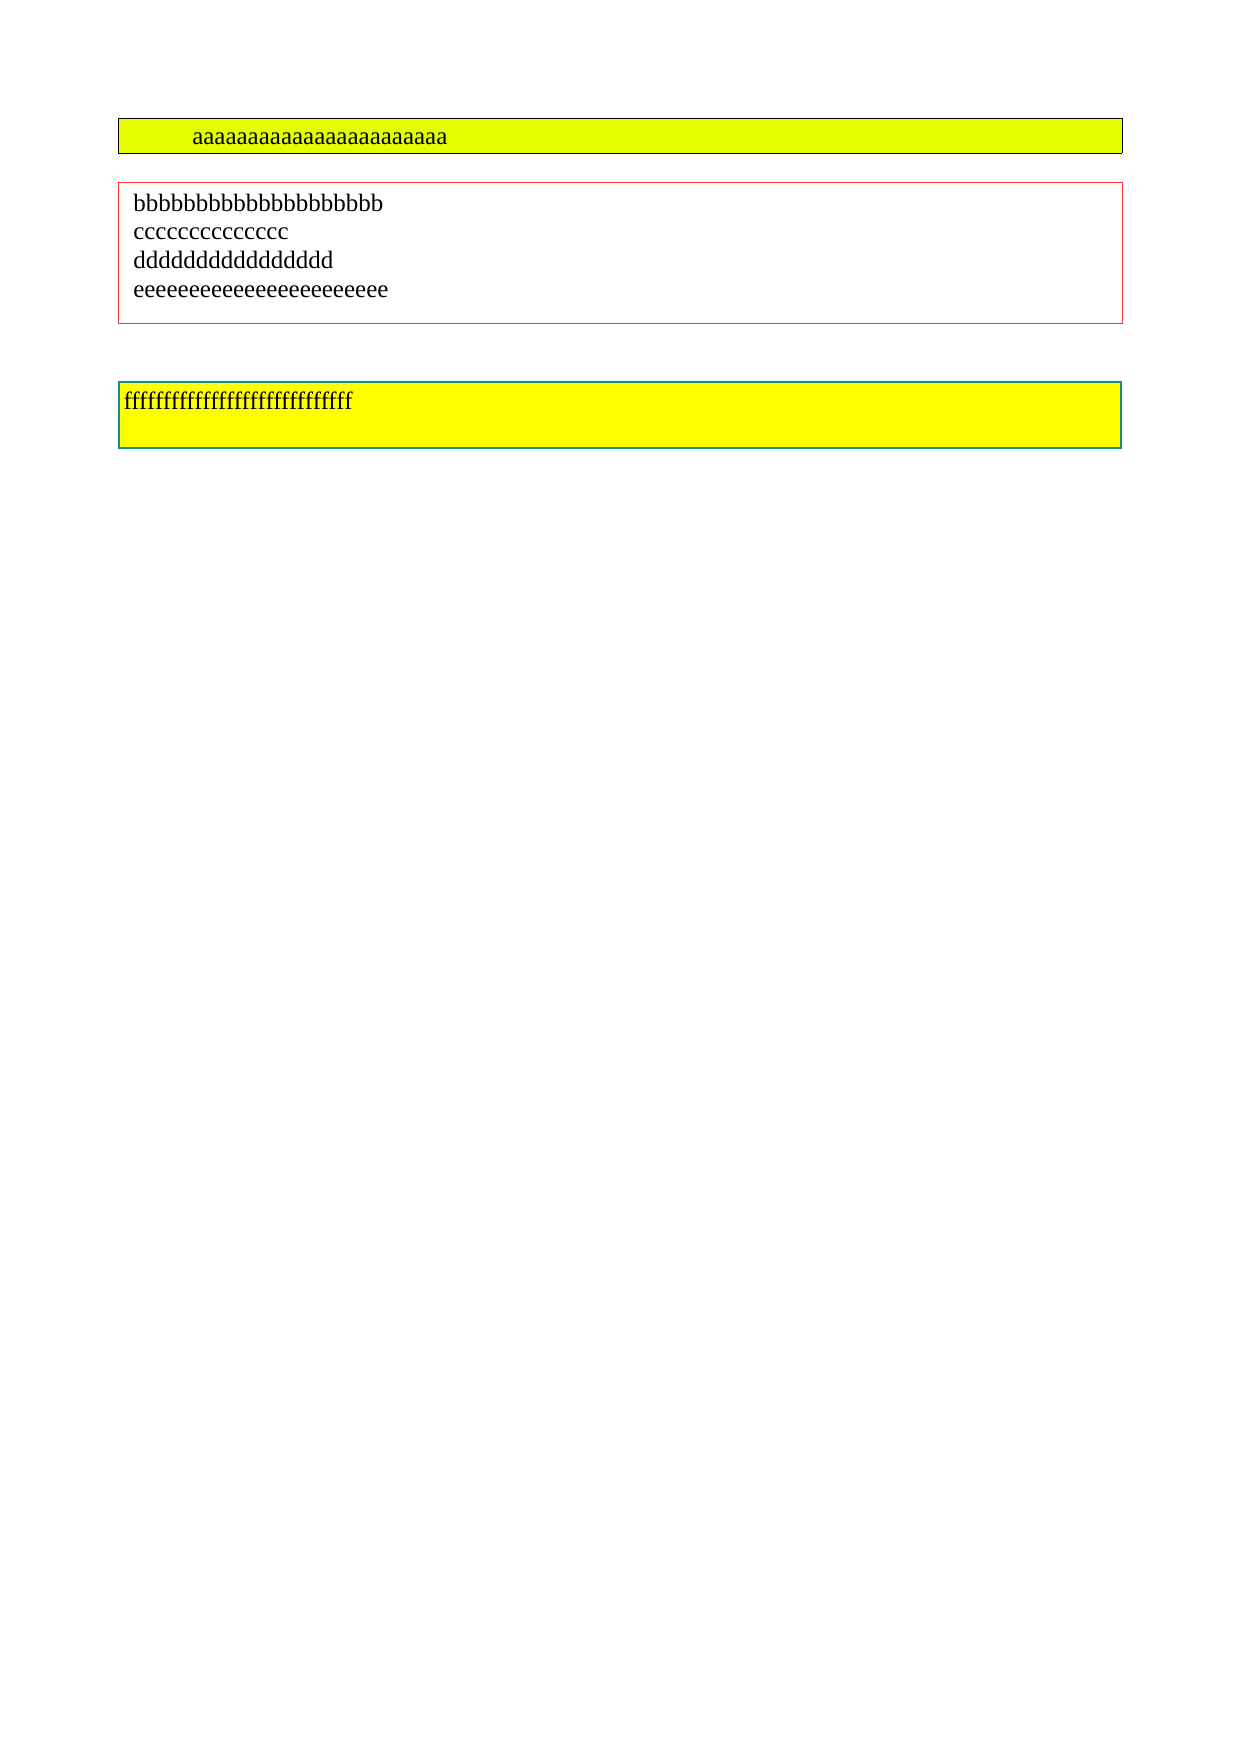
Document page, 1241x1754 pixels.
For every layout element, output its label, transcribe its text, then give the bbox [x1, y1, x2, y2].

text aaaaaaaaaaaaaaaaaaaaaaa [119, 119, 1122, 153]
text dddddddddddddddd [119, 239, 1122, 268]
text eeeeeeeeeeeeeeeeeeeeeee [119, 268, 1122, 323]
text fffffffffffffffffffffffffffff [120, 383, 1120, 410]
text bbbbbbbbbbbbbbbbbbbb [119, 183, 1122, 210]
text cccccccccccccc [119, 210, 1122, 239]
